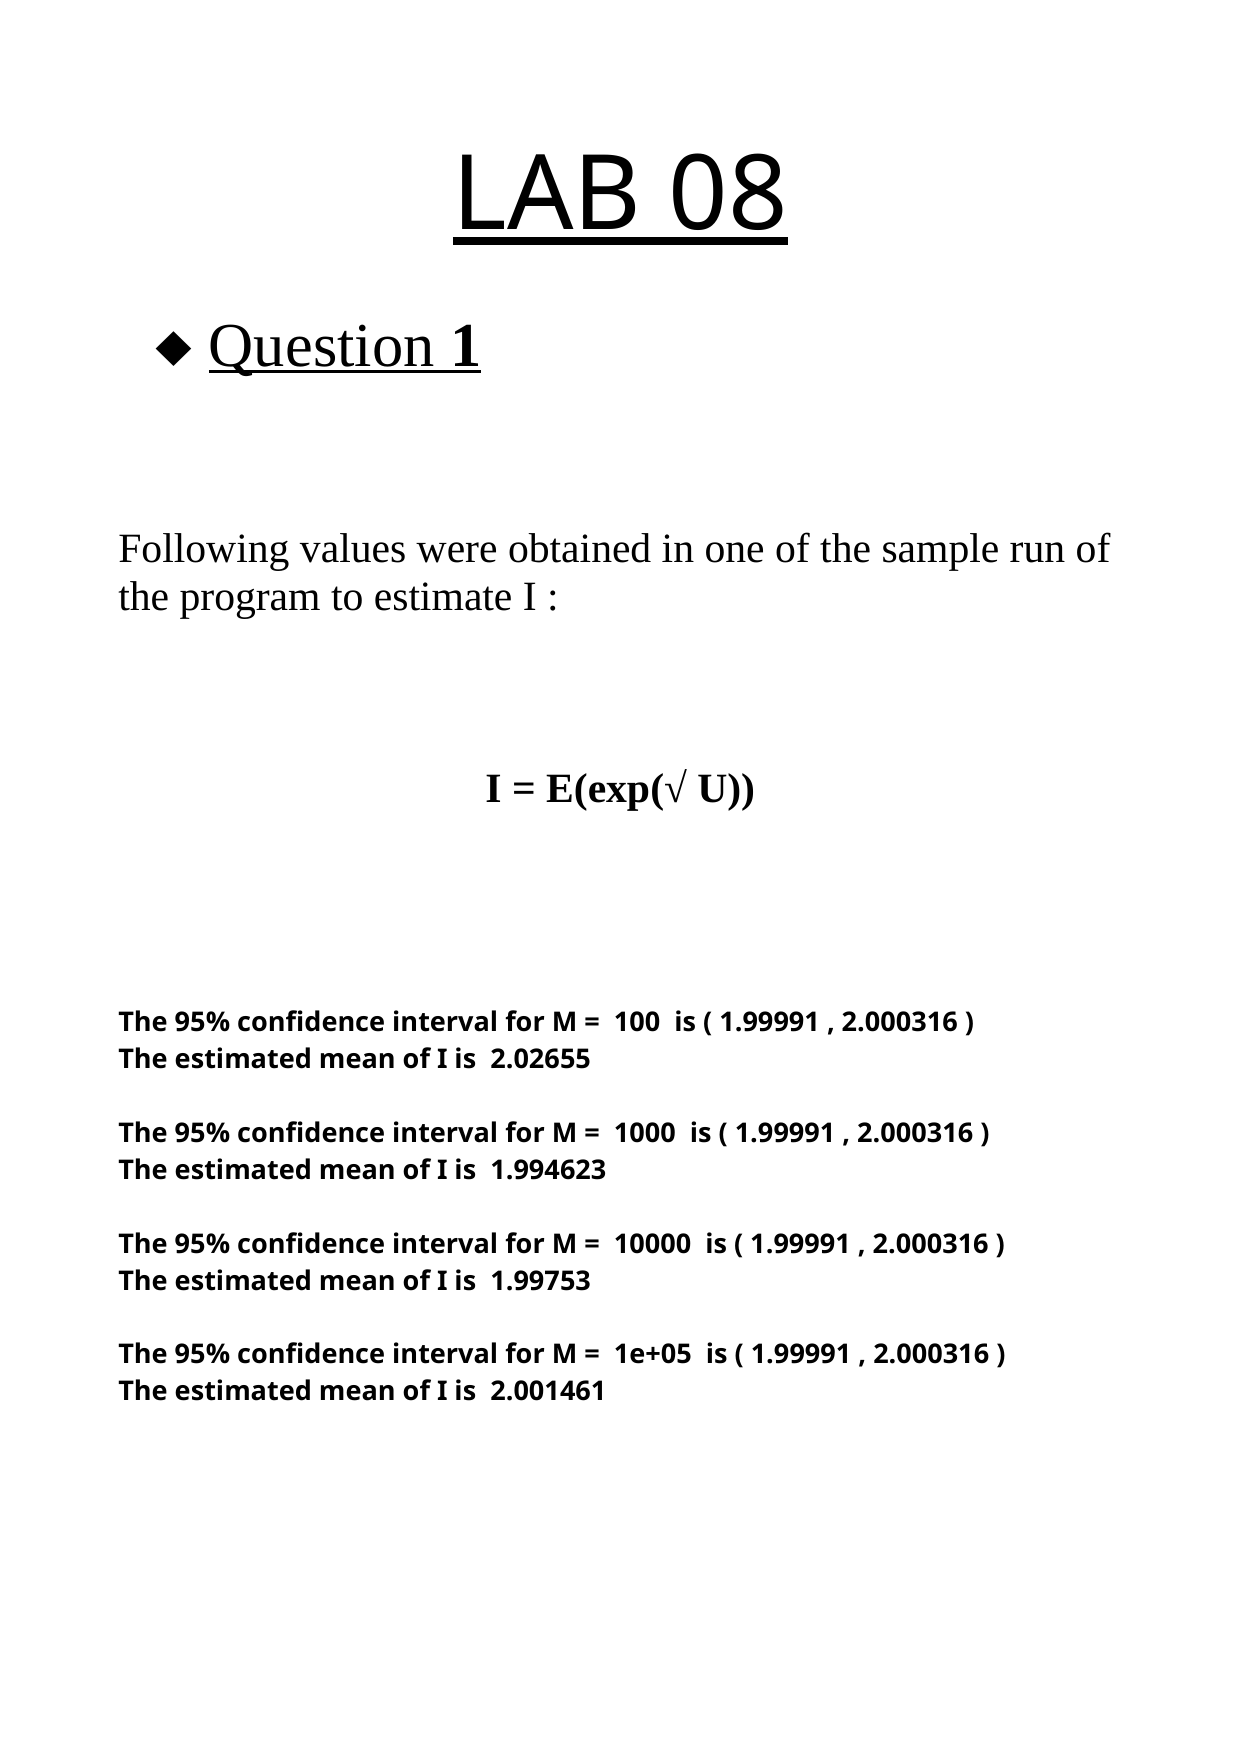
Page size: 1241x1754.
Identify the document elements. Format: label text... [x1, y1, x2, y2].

text The 95% confidence interval for M = 1000 is ( 1.99991 , 2.000316 ) [118, 1113, 1122, 1150]
text The estimated mean of I is 1.99753 [118, 1261, 1122, 1298]
text The 95% confidence interval for M = 10000 is ( 1.99991 , 2.000316 ) [118, 1224, 1122, 1261]
text The estimated mean of I is 1.994623 [118, 1150, 1122, 1187]
text The 95% confidence interval for M = 100 is ( 1.99991 , 2.000316 ) [118, 1003, 1122, 1040]
text I = E(exp(√ U)) [118, 763, 1122, 811]
text The estimated mean of I is 2.02655 [118, 1040, 1122, 1077]
text LAB 08 [118, 118, 1122, 260]
text Following values were obtained in one of the sample run of the program to estimate I : [118, 524, 1122, 619]
text The estimated mean of I is 2.001461 [118, 1372, 1122, 1408]
list Question 1 [156, 308, 1122, 380]
text The 95% confidence interval for M = 1e+05 is ( 1.99991 , 2.000316 ) [118, 1335, 1122, 1372]
